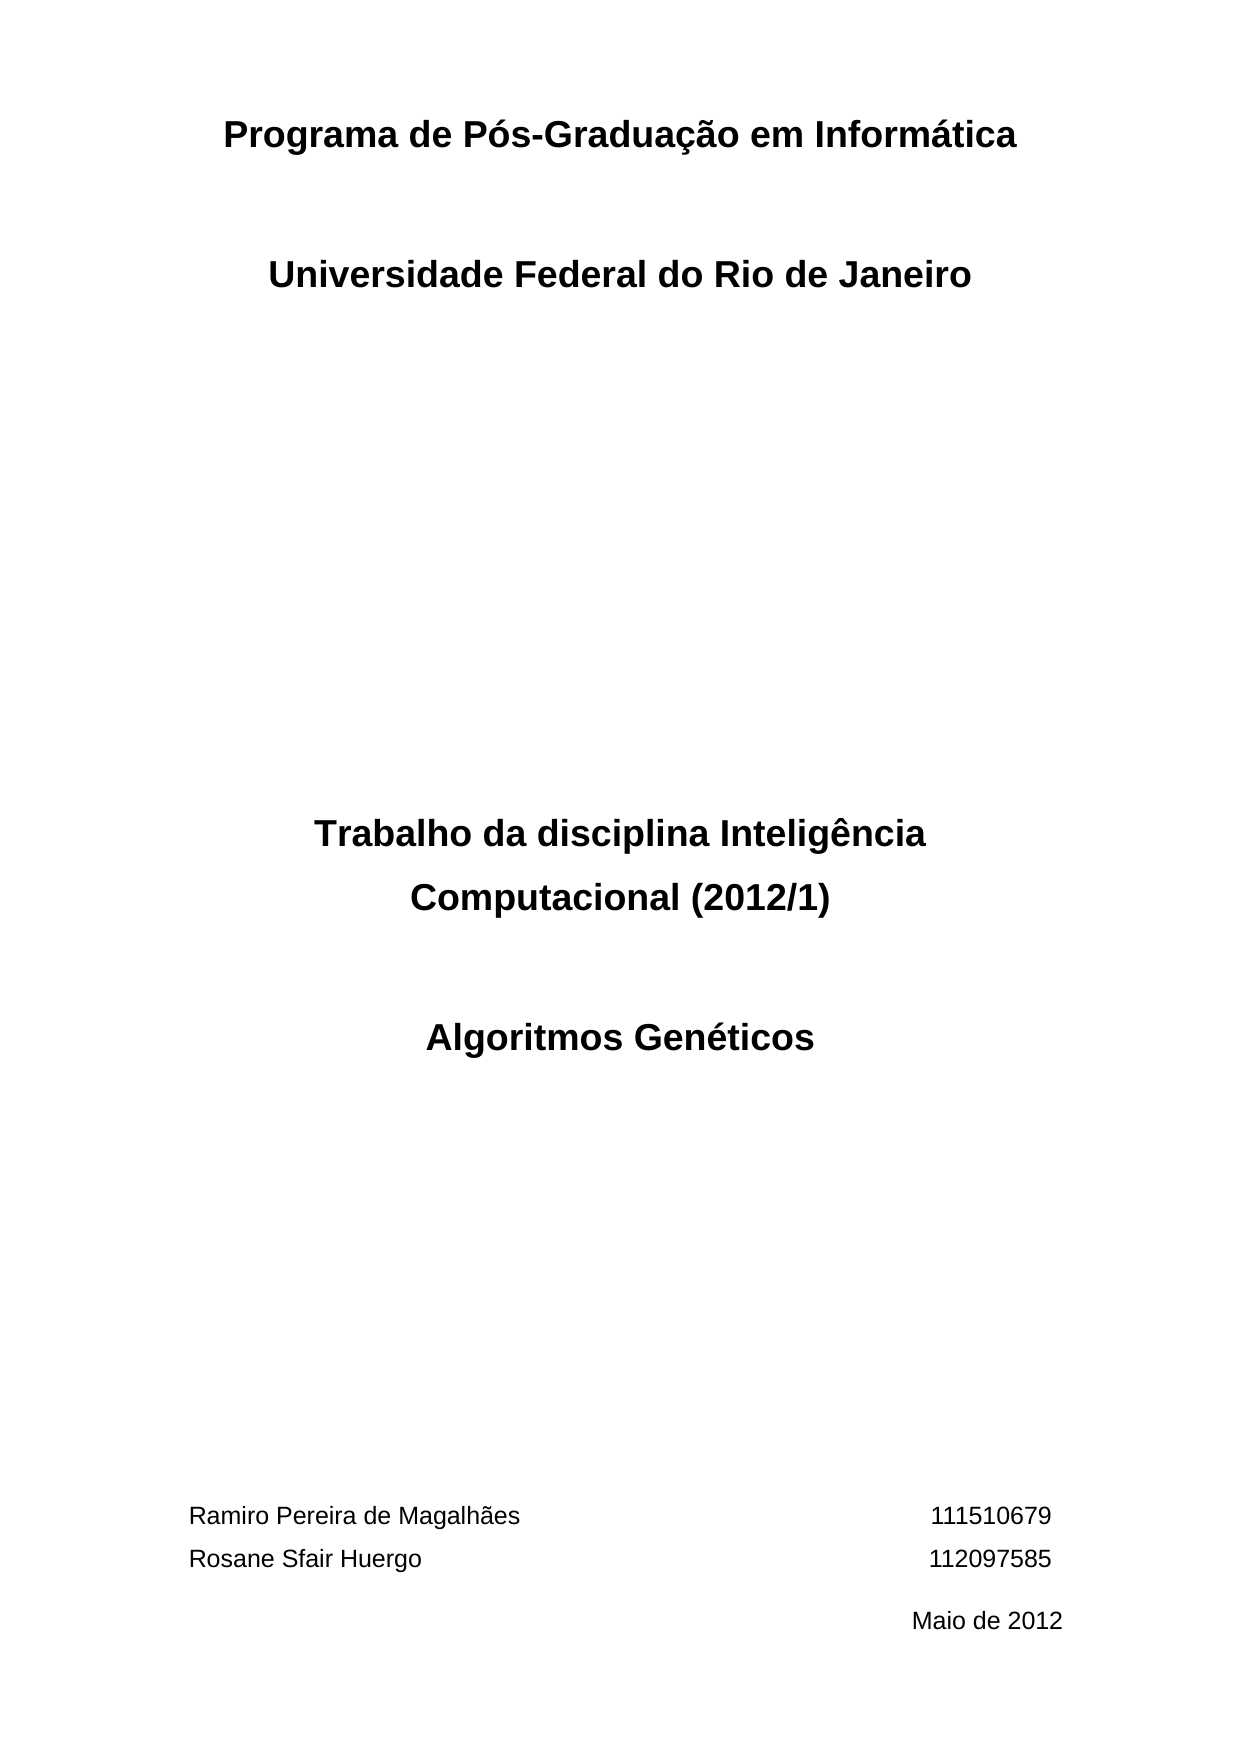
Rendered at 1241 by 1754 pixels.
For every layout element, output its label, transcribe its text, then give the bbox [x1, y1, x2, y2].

table_cell Rosane Sfair Huergo [177, 1544, 620, 1587]
text Algoritmos Genéticos [177, 1015, 1063, 1058]
text Universidade Federal do Rio de Janeiro [177, 252, 1063, 295]
table_header Ramiro Pereira de Magalhães [177, 1501, 620, 1544]
text Trabalho da disciplina Inteligência Computacional (2012/1) [177, 811, 1063, 919]
table_header 111510679 [620, 1501, 1063, 1544]
table_cell 112097585 [620, 1544, 1063, 1587]
text Programa de Pós-Graduação em Informática [177, 112, 1063, 156]
